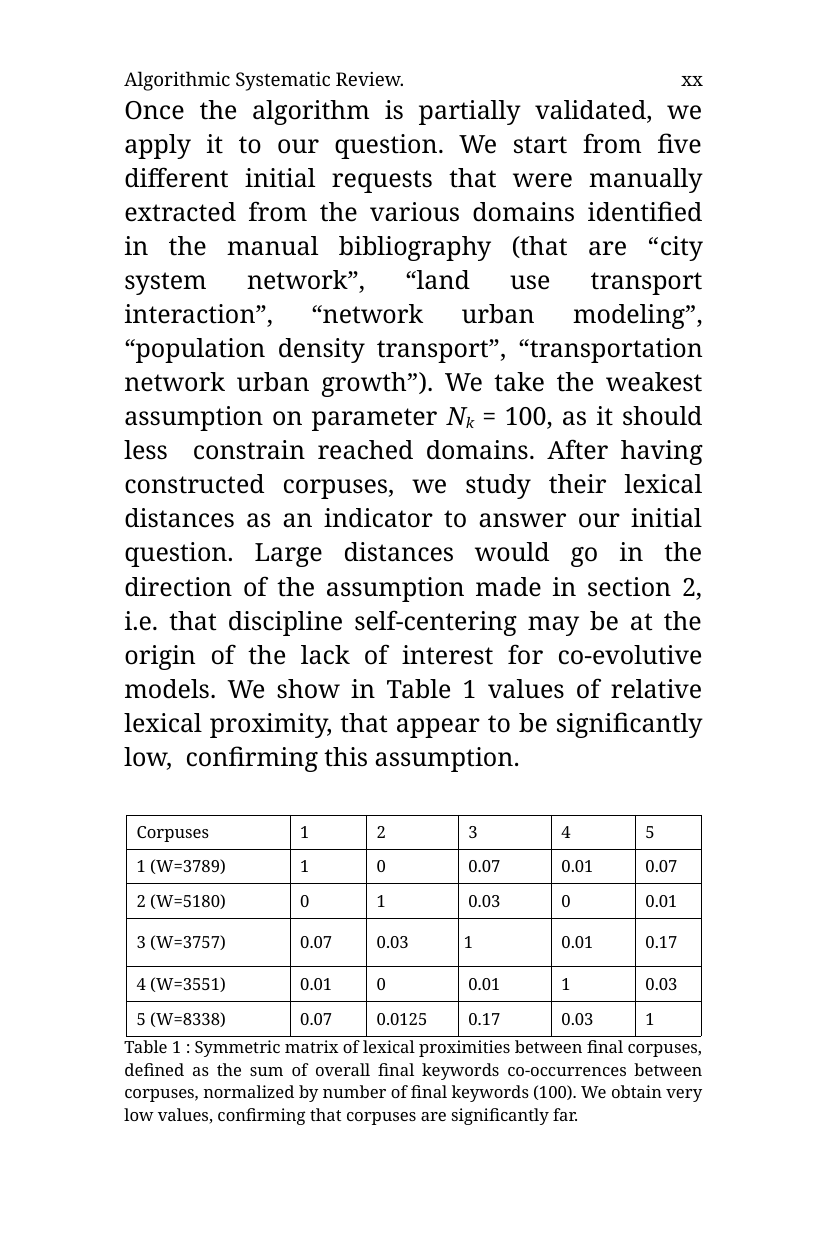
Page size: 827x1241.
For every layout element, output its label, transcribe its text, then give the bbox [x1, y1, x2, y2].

table_cell 1 [459, 919, 551, 966]
table_header 5 [636, 816, 701, 849]
table_cell 1 [552, 967, 635, 1001]
table_cell 0.07 [291, 1002, 366, 1036]
table_header 1 [291, 816, 366, 849]
table_header Corpuses [127, 816, 290, 849]
table_cell 0.03 [459, 884, 551, 918]
table_header 2 [367, 816, 458, 849]
table_cell 0.07 [459, 850, 551, 883]
table_cell 0.01 [291, 967, 366, 1001]
table_cell 0.07 [636, 850, 701, 883]
table_header 3 [459, 816, 551, 849]
table_cell 0.01 [459, 967, 551, 1001]
table_header 4 [552, 816, 635, 849]
table_cell 0.01 [552, 850, 635, 883]
table_cell 1 [367, 884, 458, 918]
table_cell 3 (W=3757) [127, 919, 290, 966]
table_cell 0.0125 [367, 1002, 458, 1036]
table_cell 0.07 [291, 919, 366, 966]
table_cell 2 (W=5180) [127, 884, 290, 918]
text Once the algorithm is partially validated, we apply it to our question. We start from five different initial requests that were manually extracted from the various domains identified in the manual bibliography (that are “city system network”, “land use transport interaction”, “network urban modeling”, “population density transport”, “transportation network urban growth”). We take the weakest assumption on parameter Nk = 100, as it should less constrain reached domains. After having constructed corpuses, we study their lexical distances as an indicator to answer our initial question. Large distances would go in the direction of the assumption made in section 2, i.e. that discipline self-centering may be at the origin of the lack of interest for co-evolutive models. We show in Table 1 values of relative lexical proximity, that appear to be significantly low, confirming this assumption. [124, 92, 703, 773]
table_cell 1 [291, 850, 366, 883]
table_cell 1 [636, 1002, 701, 1036]
text Table 1 : Symmetric matrix of lexical proximities between final corpuses, defined as the sum of overall final keywords co-occurrences between corpuses, normalized by number of final keywords (100). We obtain very low values, confirming that corpuses are significantly far. [124, 1036, 703, 1126]
table_cell 0 [367, 850, 458, 883]
table_cell 0.01 [552, 919, 635, 966]
table_cell 0 [552, 884, 635, 918]
table_cell 0 [367, 967, 458, 1001]
table_cell 1 (W=3789) [127, 850, 290, 883]
table_cell 4 (W=3551) [127, 967, 290, 1001]
table_cell 0.17 [636, 919, 701, 966]
table_cell 0.01 [636, 884, 701, 918]
table_cell 0.03 [636, 967, 701, 1001]
table_cell 0.17 [459, 1002, 551, 1036]
table_cell 0 [291, 884, 366, 918]
table_cell 0.03 [367, 919, 458, 966]
table_cell 0.03 [552, 1002, 635, 1036]
table_cell 5 (W=8338) [127, 1002, 290, 1036]
